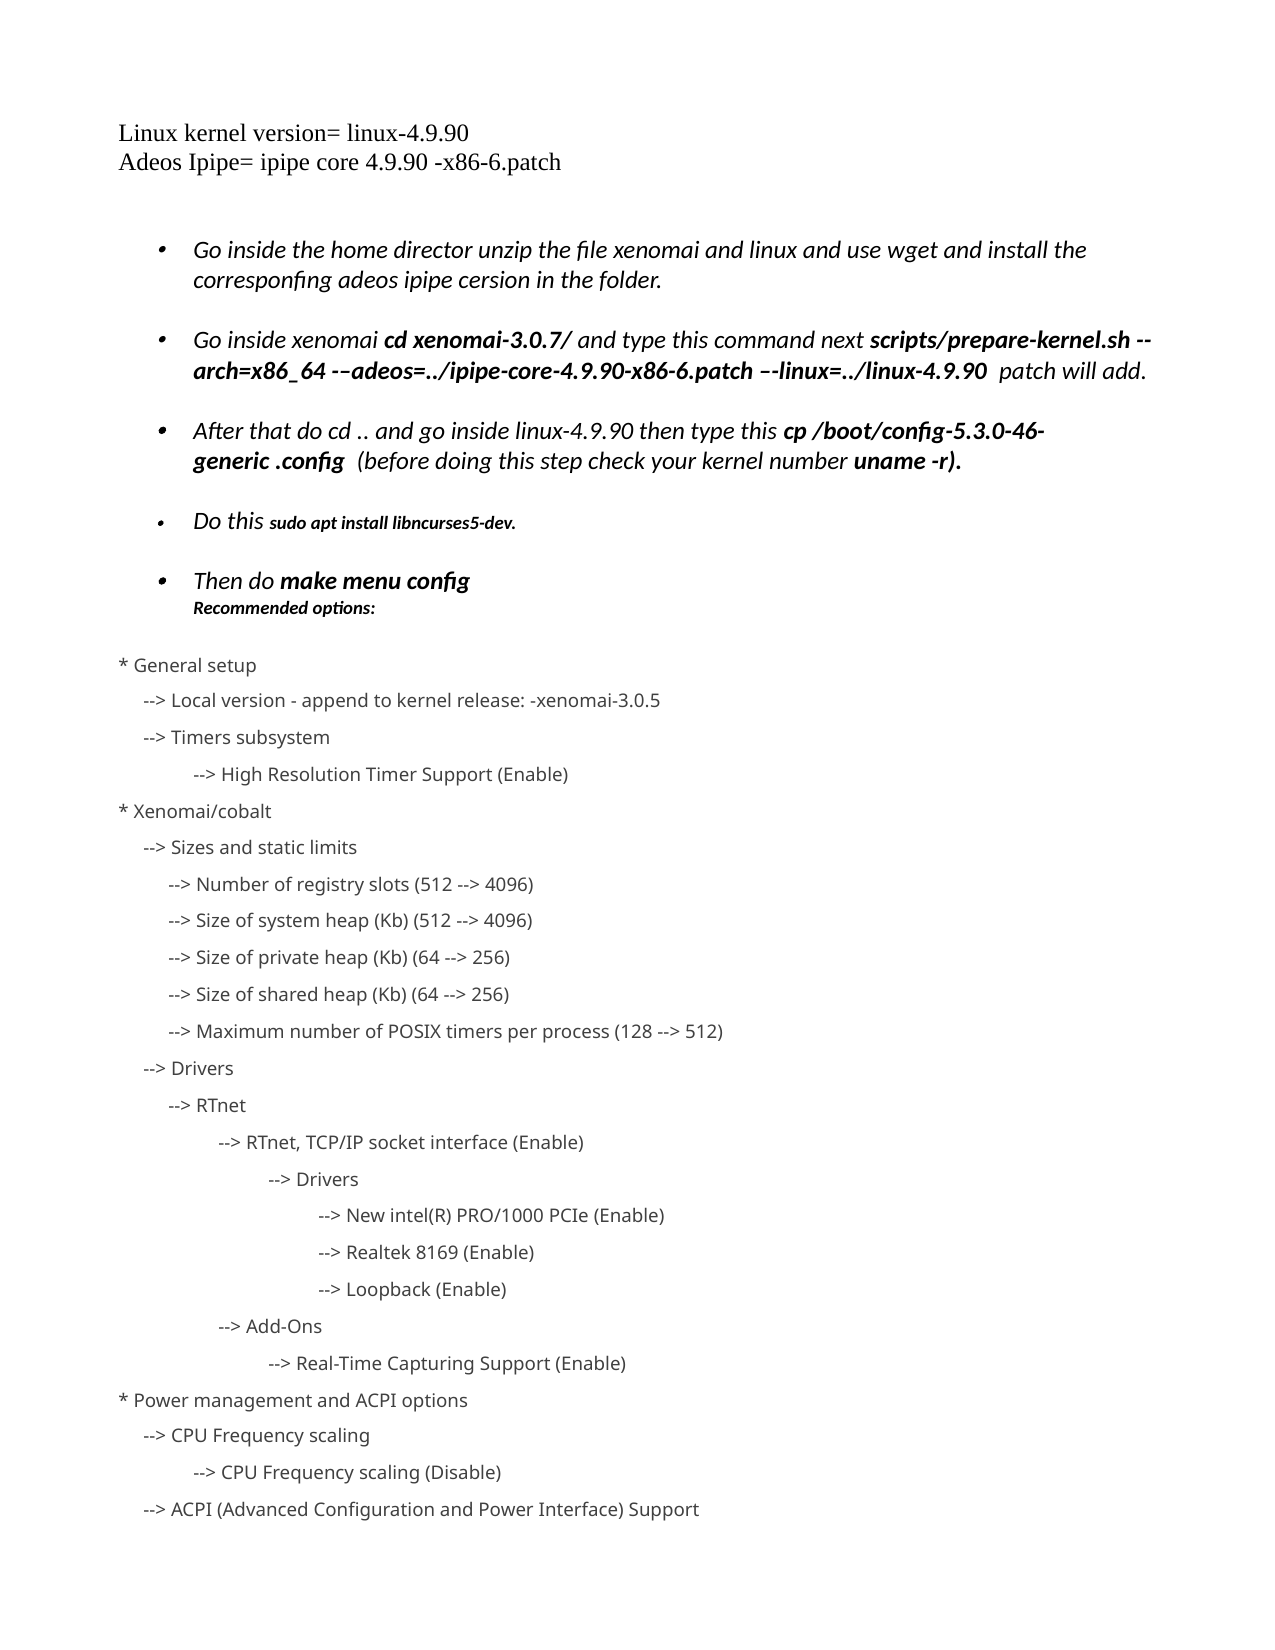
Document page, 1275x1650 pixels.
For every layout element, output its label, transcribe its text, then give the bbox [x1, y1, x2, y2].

text --> CPU Frequency scaling (Disable) [118, 1460, 1157, 1486]
title Go inside xenomai cd xenomai-3.0.7/ and type this command next scripts/prepare-kernel.sh --arch=x86_64 -–adeos=../ipipe-core-4.9.90-x86-6.patch –-linux=../linux-4.9.90 patch will add. [156, 324, 1157, 385]
text --> Real-Time Capturing Support (Enable) [118, 1350, 1157, 1377]
title After that do cd .. and go inside linux-4.9.90 then type this cp /boot/config-5.3.0-46-generic .config (before doing this step check your kernel number uname -r). [156, 415, 1157, 476]
text --> High Resolution Timer Support (Enable) [118, 761, 1157, 788]
text --> Drivers [118, 1166, 1157, 1192]
text * General setup [118, 652, 1157, 677]
text Linux kernel version= linux-4.9.90 [118, 118, 1157, 147]
text --> Size of private heap (Kb) (64 --> 256) [118, 944, 1157, 971]
title Do this sudo apt install libncurses5-dev. [156, 505, 1157, 536]
title Then do make menu config [156, 565, 1157, 596]
text --> Size of shared heap (Kb) (64 --> 256) [118, 981, 1157, 1008]
text --> Sizes and static limits [118, 834, 1157, 860]
list Recommended options: [156, 596, 1157, 619]
text --> Drivers [118, 1055, 1157, 1082]
text --> Number of registry slots (512 --> 4096) [118, 871, 1157, 897]
text --> Timers subsystem [118, 724, 1157, 751]
text * Power management and ACPI options [118, 1387, 1157, 1413]
text --> Realtek 8169 (Enable) [118, 1239, 1157, 1266]
text --> New intel(R) PRO/1000 PCIe (Enable) [118, 1203, 1157, 1229]
title Go inside the home director unzip the file xenomai and linux and use wget and install the corresponfing adeos ipipe cersion in the folder. [156, 234, 1157, 295]
text --> RTnet [118, 1092, 1157, 1118]
text --> CPU Frequency scaling [118, 1423, 1157, 1449]
text --> Size of system heap (Kb) (512 --> 4096) [118, 908, 1157, 934]
text Adeos Ipipe= ipipe core 4.9.90 -x86-6.patch [118, 147, 1157, 176]
text --> ACPI (Advanced Configuration and Power Interface) Support [118, 1497, 1157, 1523]
text --> Add-Ons [118, 1313, 1157, 1340]
text * Xenomai/cobalt [118, 798, 1157, 824]
text --> RTnet, TCP/IP socket interface (Enable) [118, 1129, 1157, 1155]
text --> Local version - append to kernel release: -xenomai-3.0.5 [118, 688, 1157, 714]
text --> Loopback (Enable) [118, 1276, 1157, 1303]
text --> Maximum number of POSIX timers per process (128 --> 512) [118, 1018, 1157, 1045]
